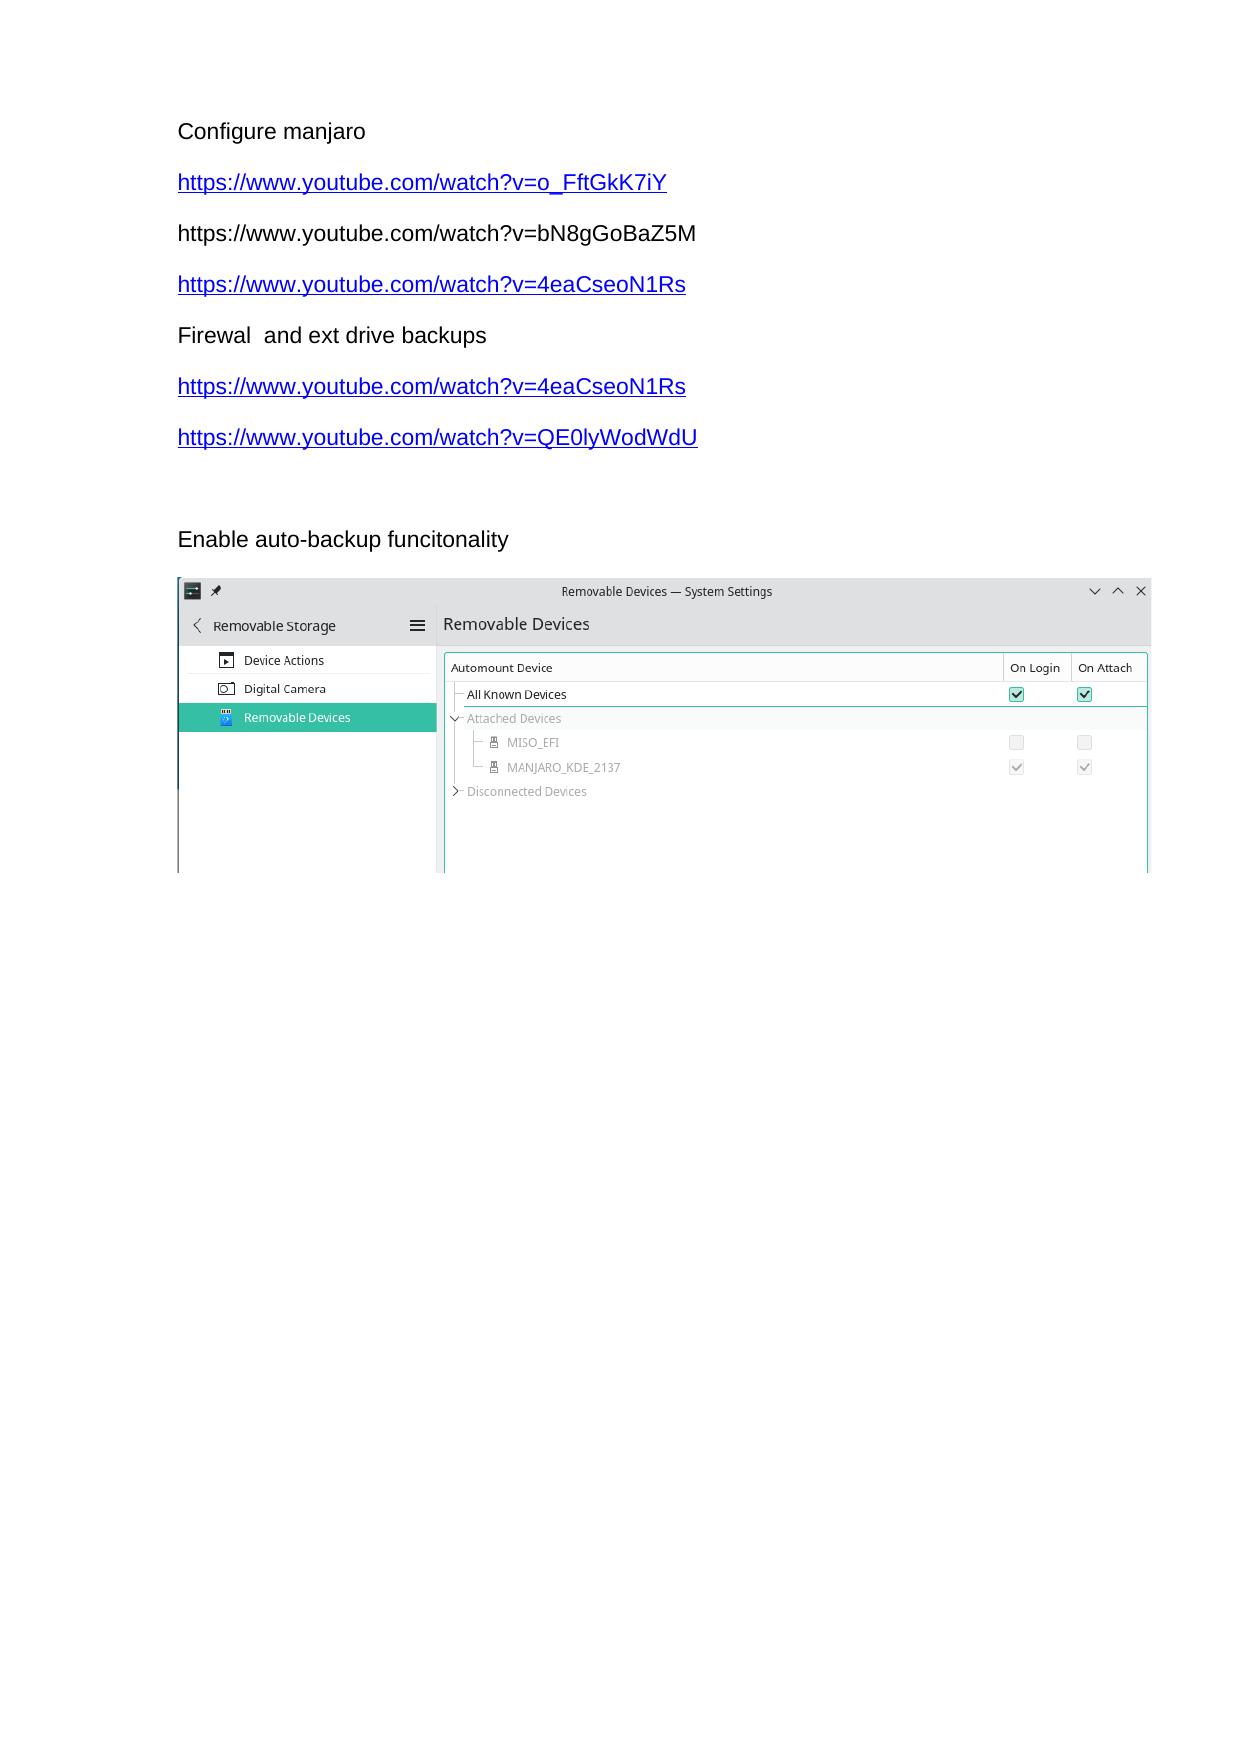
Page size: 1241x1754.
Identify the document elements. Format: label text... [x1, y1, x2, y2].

text https://www.youtube.com/watch?v=bN8gGoBaZ5M [177, 220, 1152, 247]
picture [177, 577, 1152, 873]
text https://www.youtube.com/watch?v=4eaCseoN1Rs [177, 271, 1152, 298]
text Configure manjaro [177, 118, 1152, 144]
text https://www.youtube.com/watch?v=QE0lyWodWdU [177, 424, 1152, 451]
text Firewal and ext drive backups [177, 322, 1152, 349]
text Enable auto-backup funcitonality [177, 526, 1152, 553]
text https://www.youtube.com/watch?v=4eaCseoN1Rs [177, 373, 1152, 400]
text https://www.youtube.com/watch?v=o_FftGkK7iY [177, 169, 1152, 196]
